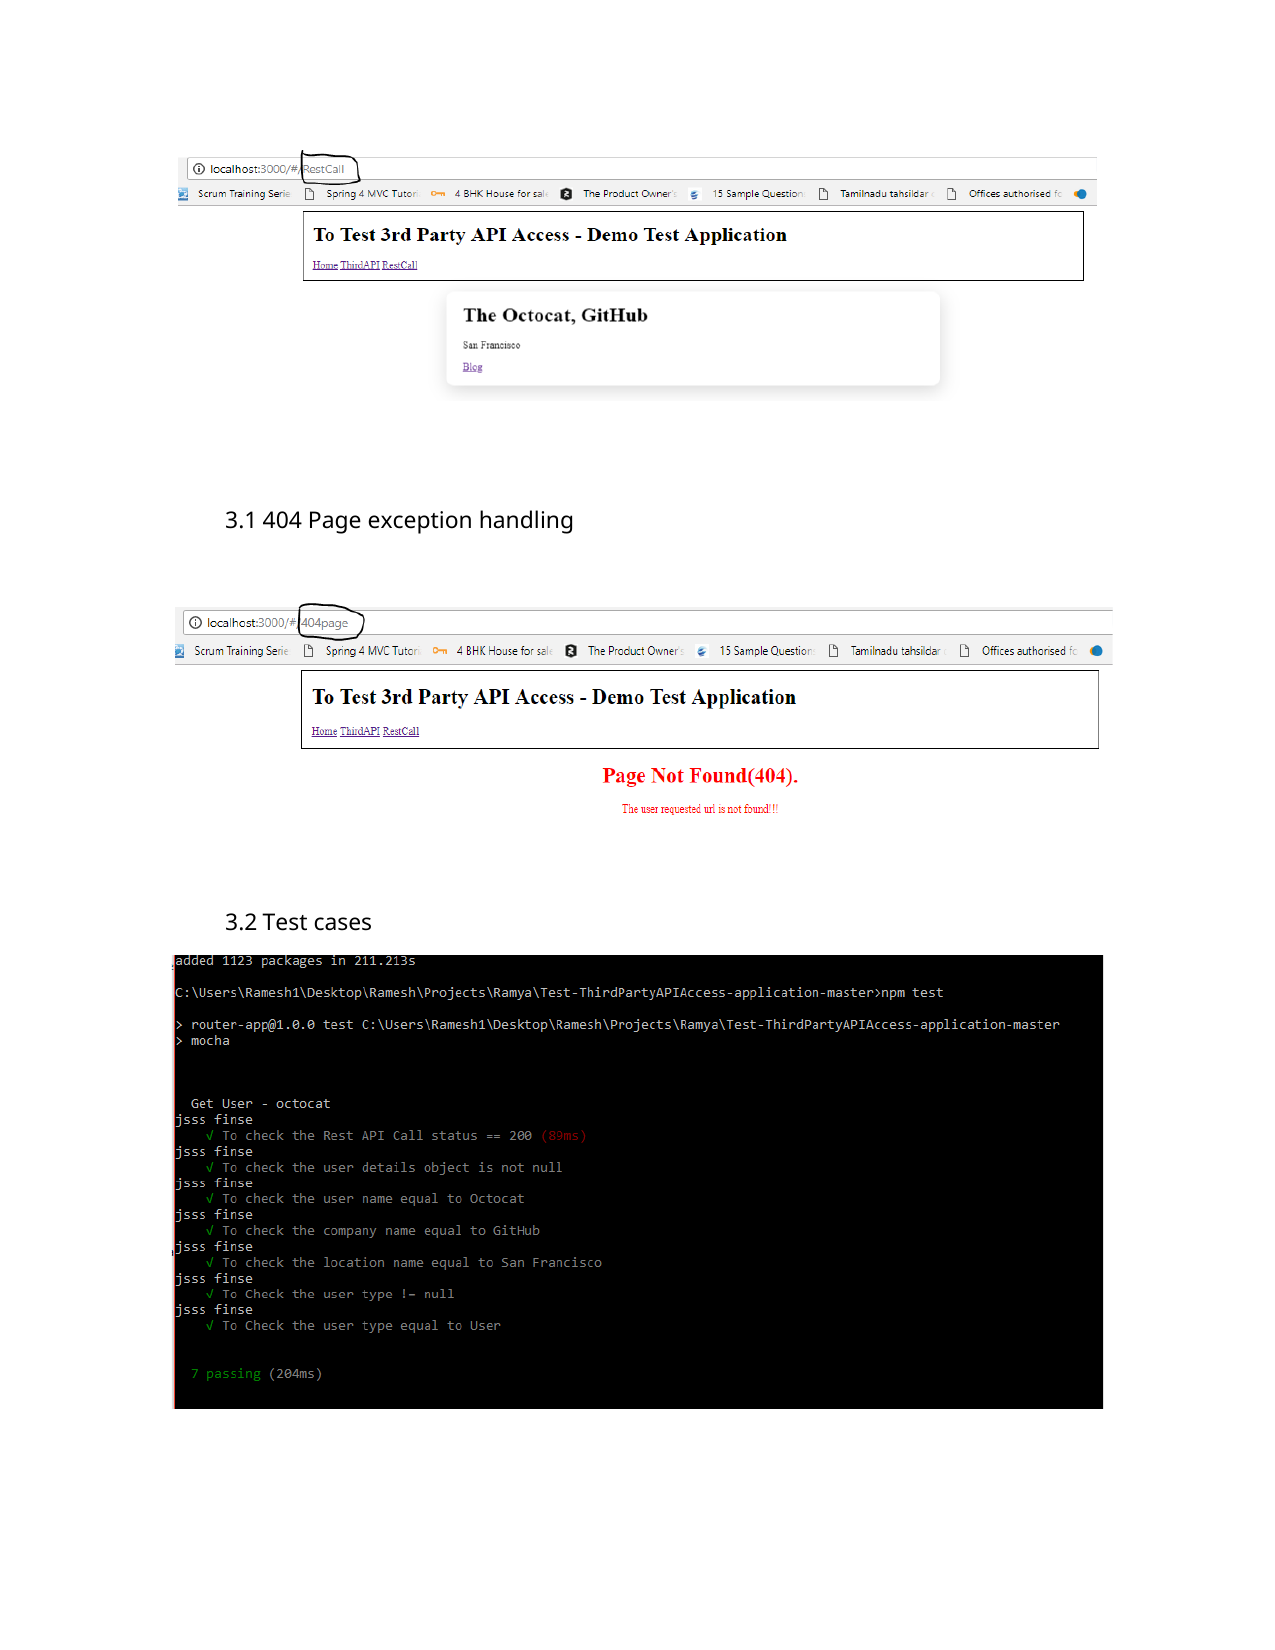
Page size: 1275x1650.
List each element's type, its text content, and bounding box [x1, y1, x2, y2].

picture [178, 150, 1097, 401]
picture [171, 955, 1104, 1409]
picture [175, 602, 1113, 857]
list Test cases [225, 905, 1125, 937]
list 404 Page exception handling [225, 504, 1125, 535]
